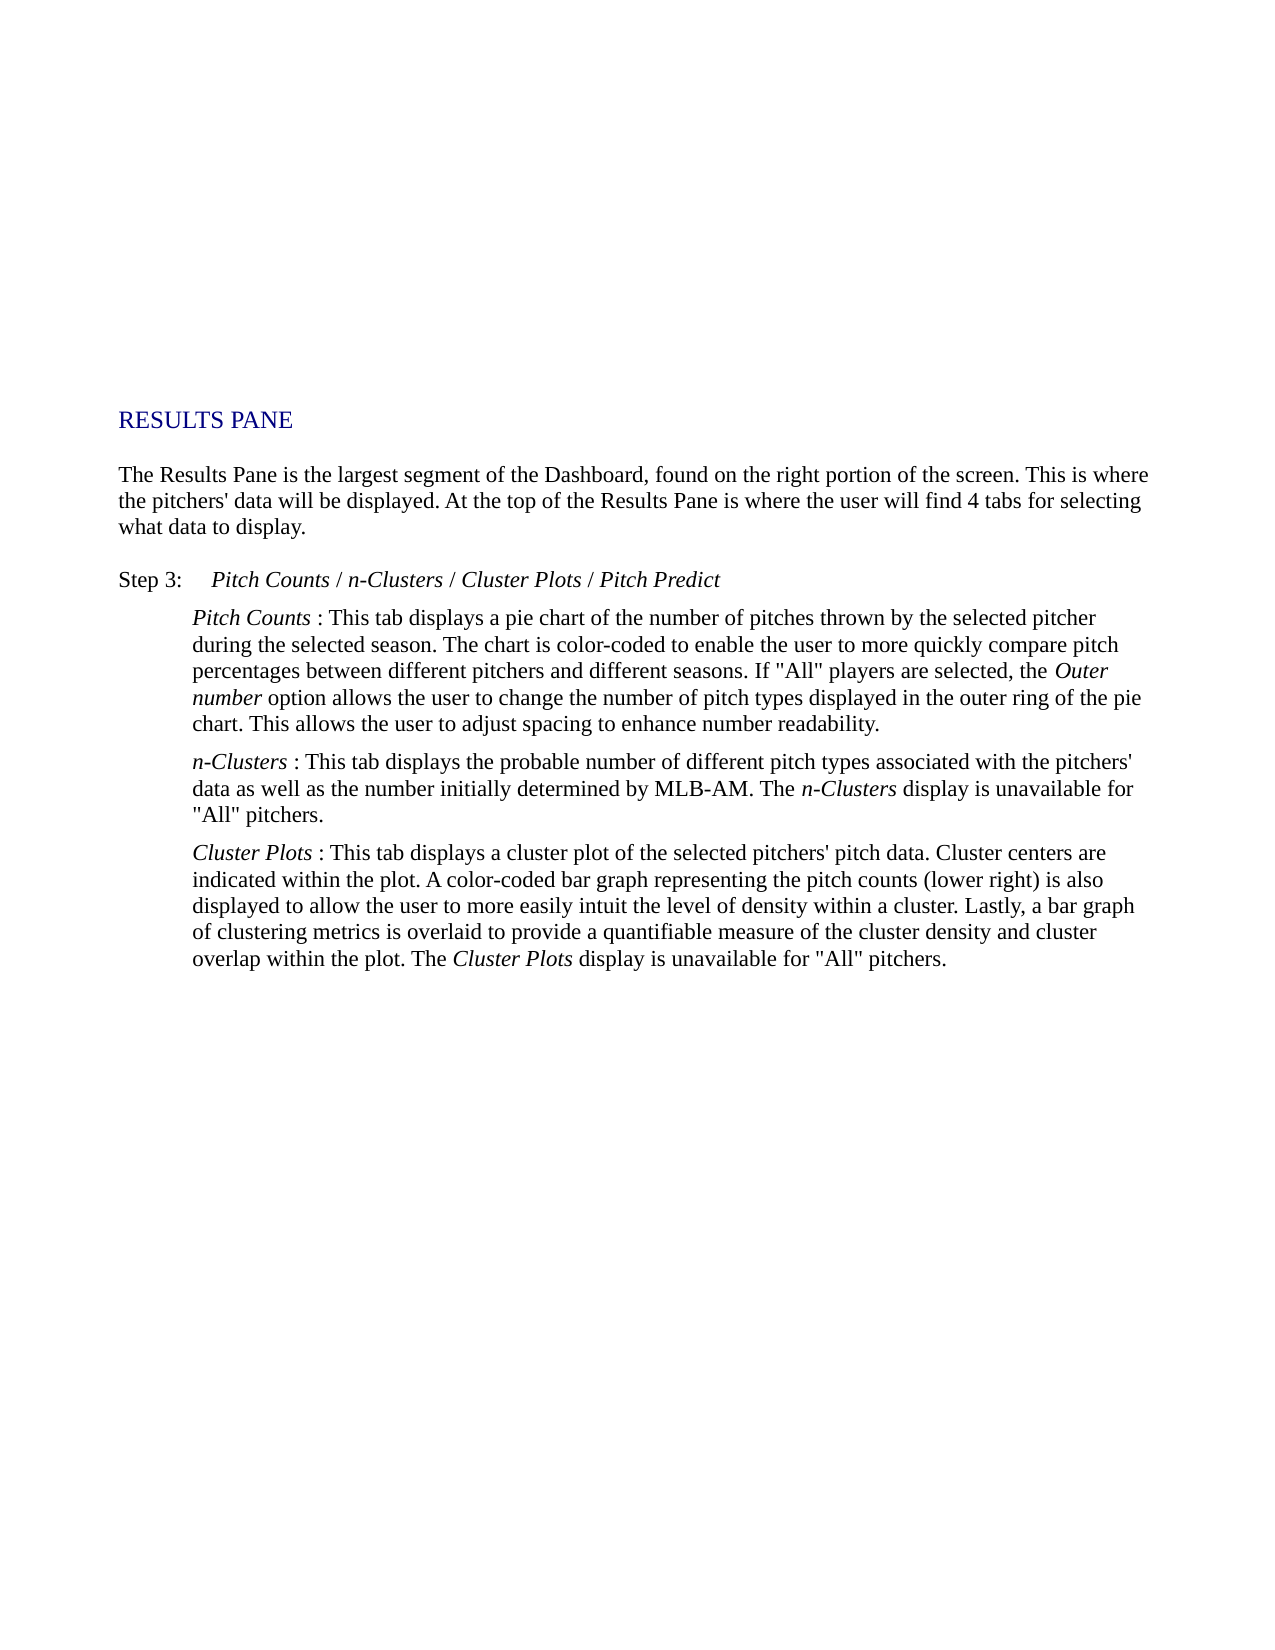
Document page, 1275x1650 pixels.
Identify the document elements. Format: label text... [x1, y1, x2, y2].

text Cluster Plots : This tab displays a cluster plot of the selected pitchers' pitch data. Cluster centers are indicated within the plot. A color-coded bar graph representing the pitch counts (lower right) is also displayed to allow the user to more easily intuit the level of density within a cluster. Lastly, a bar graph of clustering metrics is overlaid to provide a quantifiable measure of the cluster density and cluster overlap within the plot. The Cluster Plots display is unavailable for "All" pitchers. [192, 839, 1157, 971]
text n-Clusters : This tab displays the probable number of different pitch types associated with the pitchers' data as well as the number initially determined by MLB-AM. The n-Clusters display is unavailable for "All" pitchers. [192, 748, 1157, 827]
text Step 3: Pitch Counts / n-Clusters / Cluster Plots / Pitch Predict [118, 566, 1157, 592]
text The Results Pane is the largest segment of the Dashboard, found on the right portion of the screen. This is where the pitchers' data will be displayed. At the top of the Results Pane is where the user will find 4 tabs for selecting what data to display. [118, 461, 1157, 540]
text Pitch Counts : This tab displays a pie chart of the number of pitches thrown by the selected pitcher during the selected season. The chart is color-coded to enable the user to more quickly compare pitch percentages between different pitchers and different seasons. If "All" players are selected, the Outer number option allows the user to change the number of pitch types displayed in the outer ring of the pie chart. This allows the user to adjust spacing to enhance number readability. [192, 604, 1157, 736]
text RESULTS PANE [118, 406, 1157, 434]
